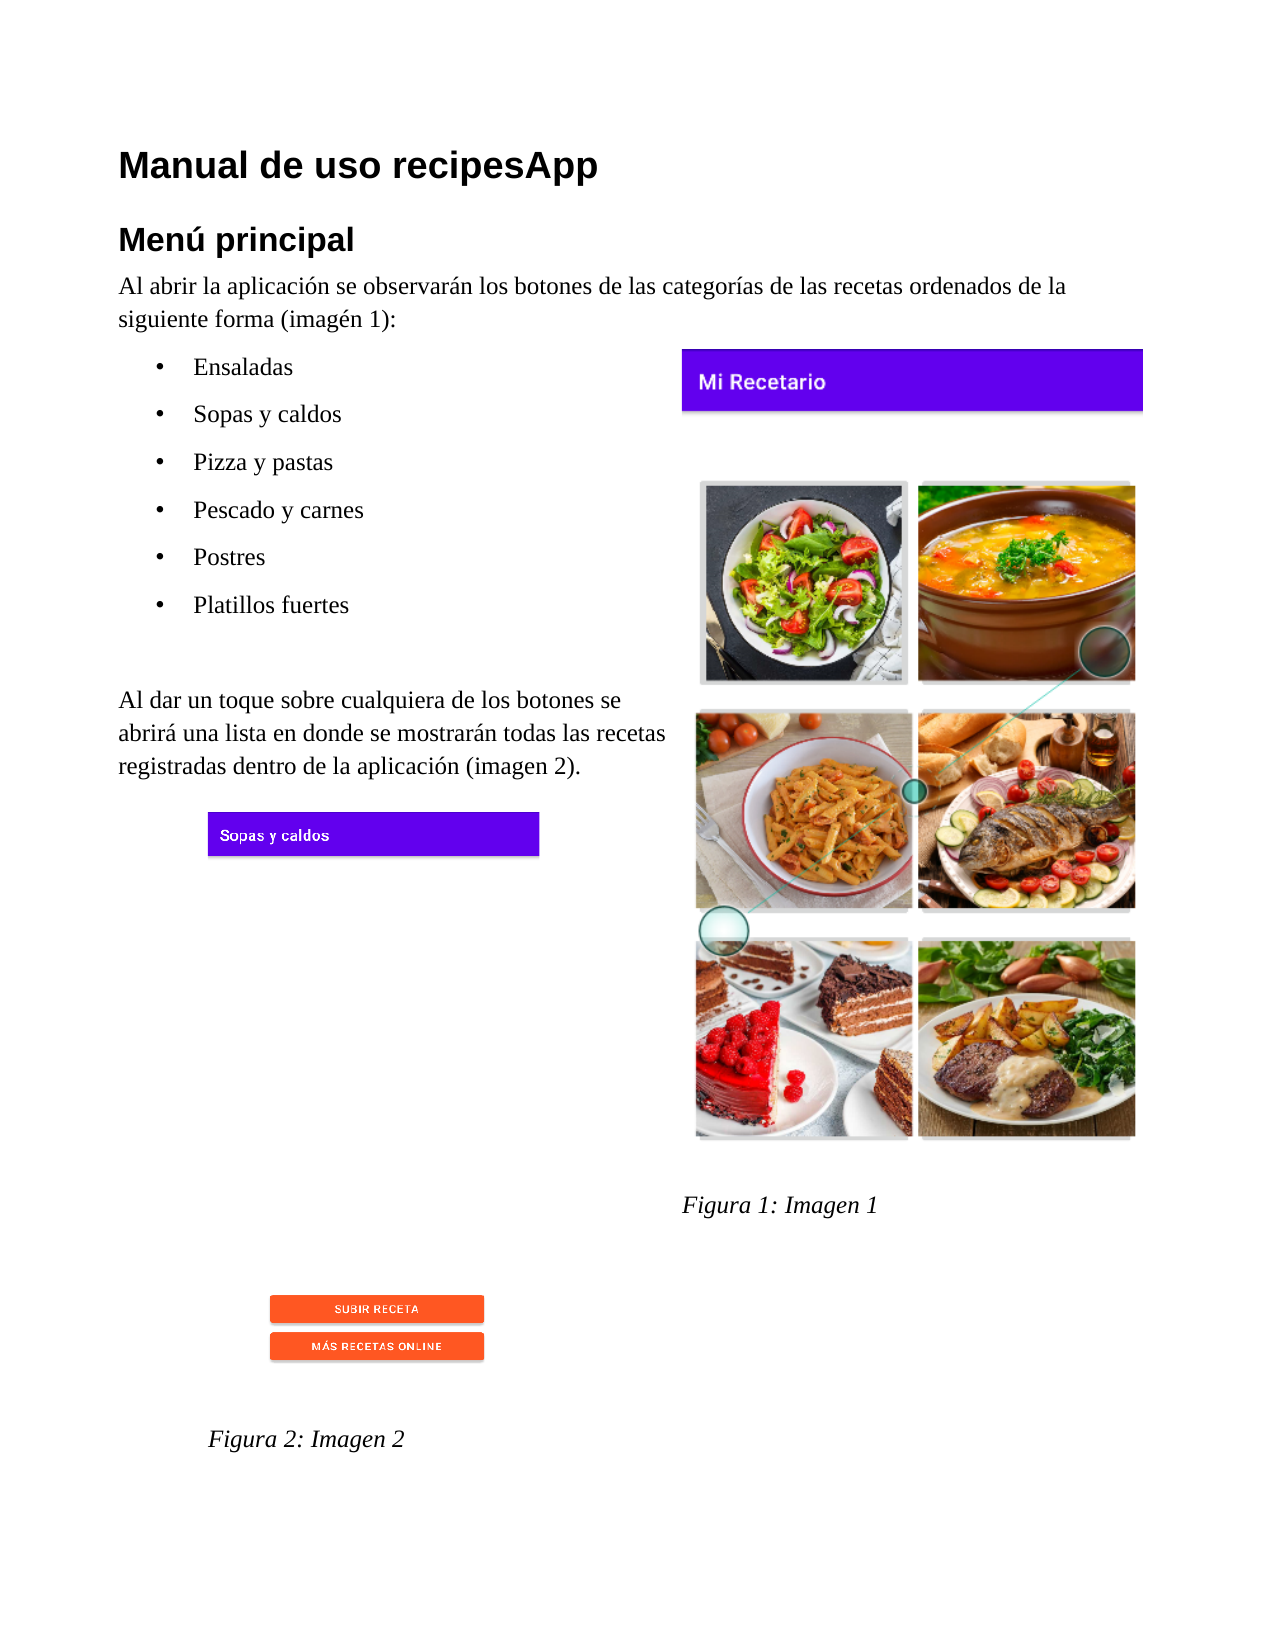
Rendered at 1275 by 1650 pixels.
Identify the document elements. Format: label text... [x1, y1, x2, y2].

list Sopas y caldos [156, 399, 681, 428]
list Postres [156, 542, 681, 571]
list [1143, 542, 1157, 571]
list [1143, 590, 1157, 619]
list [1143, 495, 1157, 523]
subtitle Menú principal [118, 220, 1157, 259]
list Pescado y carnes [156, 495, 681, 523]
list [1143, 447, 1157, 476]
list Pizza y pastas [156, 447, 681, 476]
picture [207, 812, 540, 1424]
text Figura 2: Imagen 2 [208, 1424, 539, 1453]
picture [681, 349, 1143, 1191]
list Platillos fuertes [156, 590, 681, 619]
text Al abrir la aplicación se observarán los botones de las categorías de las recetas ordenados de la siguiente forma (imagén 1): [118, 271, 1157, 333]
subtitle Manual de uso recipesApp [118, 143, 1157, 187]
list Ensaladas [156, 352, 681, 381]
list Figura 1: Imagen 1 [682, 1191, 1143, 1219]
list [682, 337, 1143, 349]
text Al dar un toque sobre cualquiera de los botones se abrirá una lista en donde se mostrarán todas las recetas registradas dentro de la aplicación (imagen 2). [118, 685, 681, 780]
list [1143, 352, 1157, 381]
list [1143, 399, 1157, 428]
